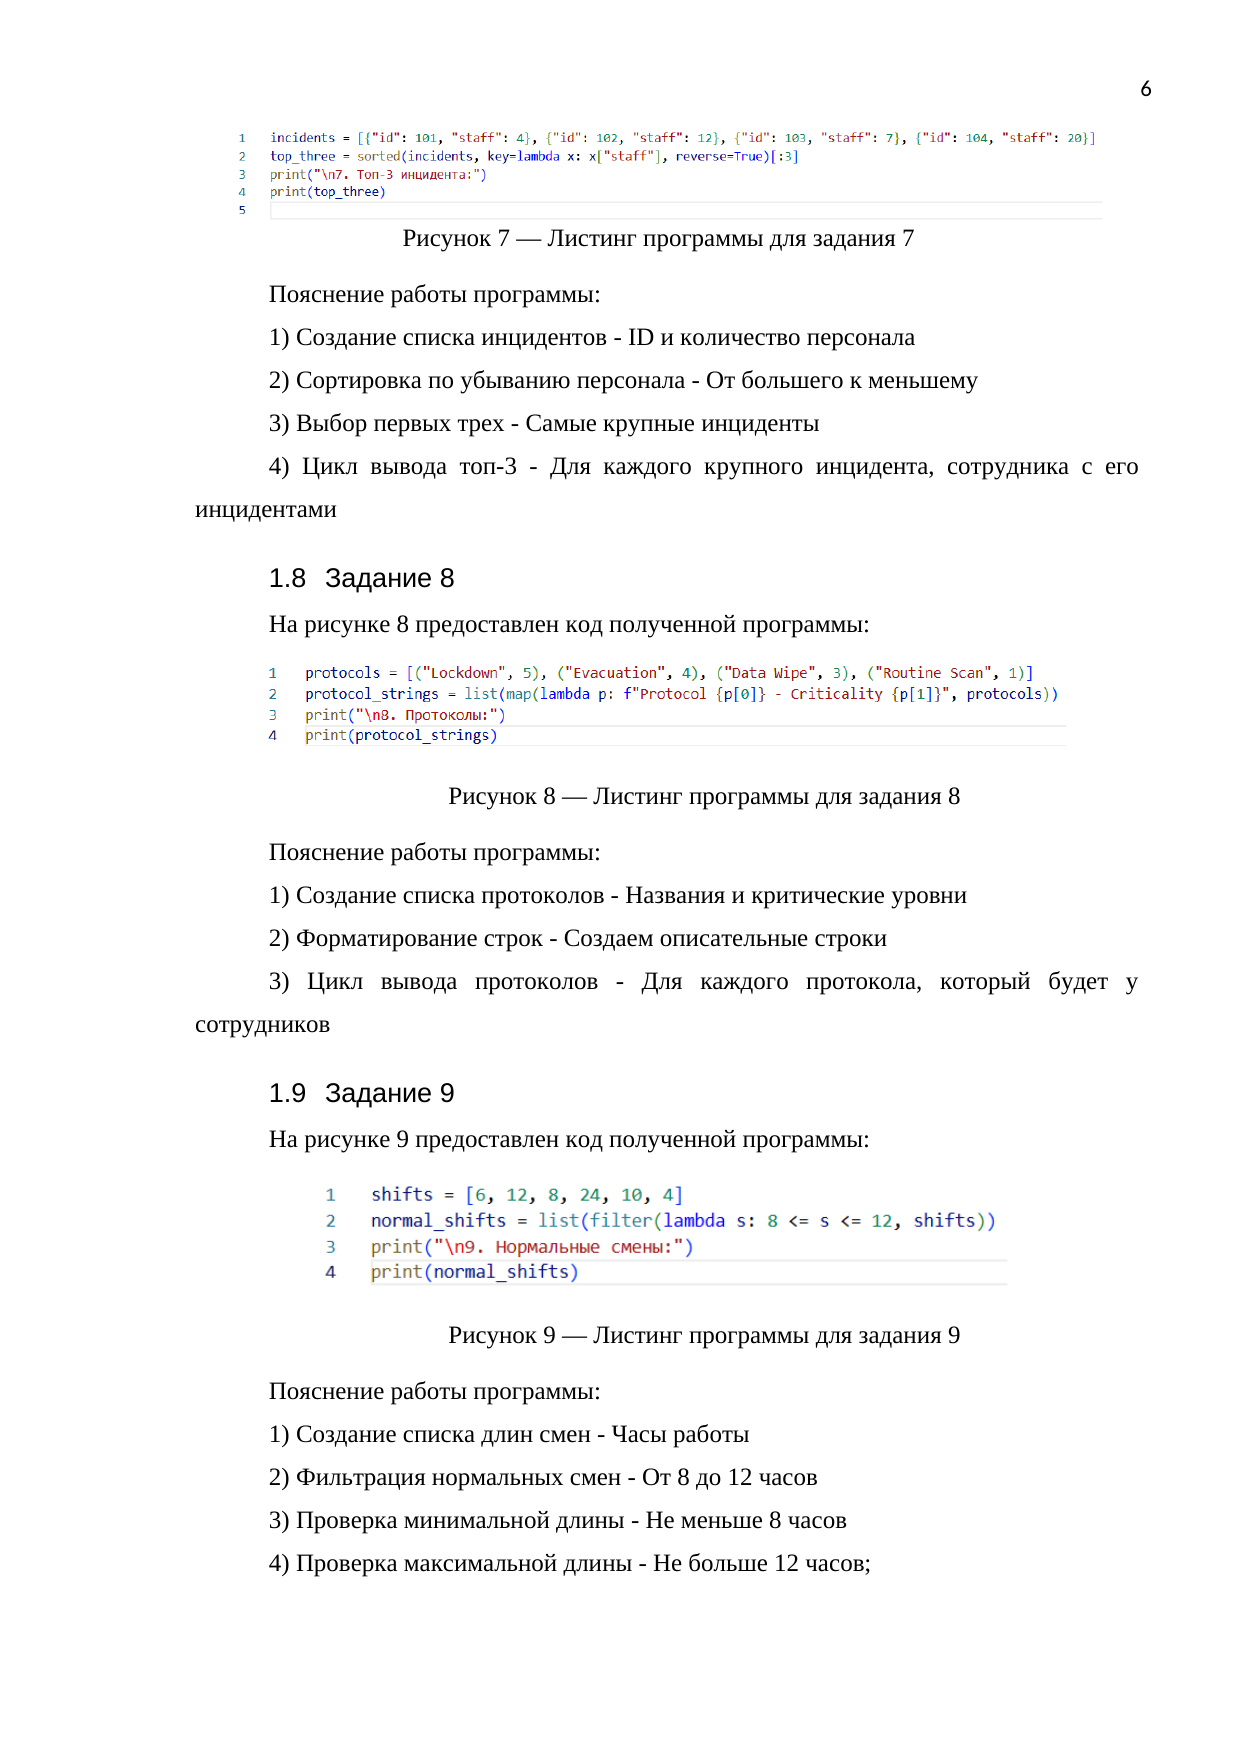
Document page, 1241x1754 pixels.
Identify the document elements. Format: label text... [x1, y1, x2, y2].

text 4) Цикл вывода топ-3 - Для каждого крупного инцидента, сотрудника с его инцидентами [195, 451, 1140, 523]
subtitle Задание 8 [195, 562, 1140, 594]
text На рисунке 8 предоставлен код полученной программы: [195, 609, 1140, 638]
text Пояснение работы программы: [195, 837, 1140, 865]
text Рисунок 8 — Листинг программы для задания 8 [195, 707, 1140, 810]
picture [262, 665, 1067, 753]
text 2) Сортировка по убыванию персонала - От большего к меньшему [195, 365, 1140, 394]
picture [321, 1179, 1008, 1292]
text 3) Проверка минимальной длины - Не меньше 8 часов [195, 1505, 1140, 1534]
text 1) Создание списка инцидентов - ID и количество персонала [195, 322, 1140, 351]
text 2) Фильтрация нормальных смен - От 8 до 12 часов [195, 1462, 1140, 1491]
text Рисунок 9 — Листинг программы для задания 9 [195, 1222, 1140, 1349]
text 4) Проверка максимальной длины - Не больше 12 часов; [195, 1548, 1140, 1577]
text На рисунке 9 предоставлен код полученной программы: [195, 1124, 1140, 1153]
text 1) Создание списка протоколов - Названия и критические уровни [195, 880, 1140, 908]
text 2) Форматирование строк - Создаем описательные строки [195, 923, 1140, 952]
text 1) Создание списка длин смен - Часы работы [195, 1419, 1140, 1448]
text Пояснение работы программы: [195, 1376, 1140, 1405]
text Рисунок 7 — Листинг программы для задания 7 [177, 130, 1140, 252]
text 3) Цикл вывода протоколов - Для каждого протокола, который будет у сотрудников [195, 966, 1140, 1038]
text 3) Выбор первых трех - Самые крупные инциденты [195, 408, 1140, 437]
picture [226, 129, 1103, 223]
text Пояснение работы программы: [195, 279, 1140, 307]
subtitle Задание 9 [195, 1077, 1140, 1108]
